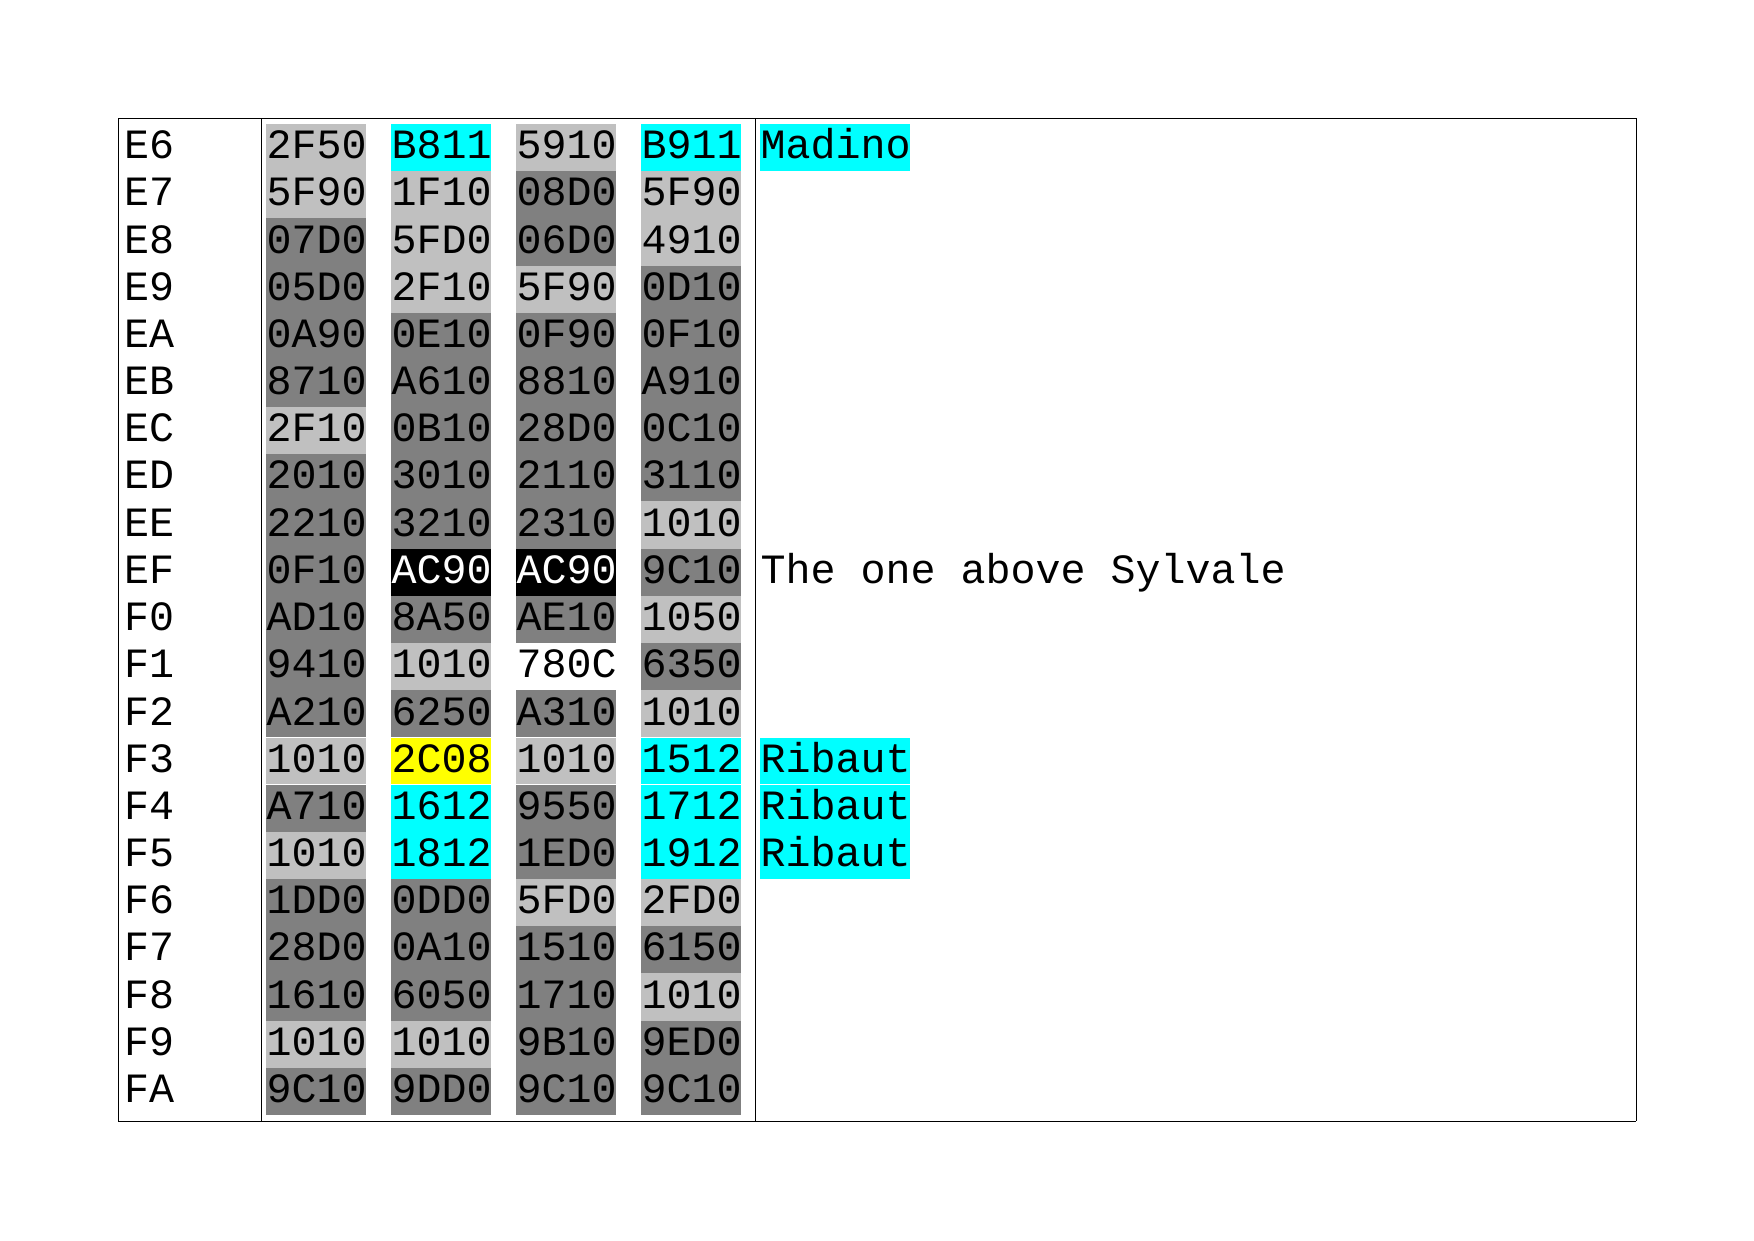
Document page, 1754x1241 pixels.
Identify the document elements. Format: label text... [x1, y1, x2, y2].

table_header E6 E7 E8 E9 EA EB EC ED EE EF F0 F1 F2 F3 F4 F5 F6 F7 F8 F9 FA [119, 119, 261, 1121]
table_header 2F50 B811 5910 B911 5F90 1F10 08D0 5F90 07D0 5FD0 06D0 4910 05D0 2F10 5F90 0D10 0A90 0E10 0F90 0F10 8710 A610 8810 A910 2F10 0B10 28D0 0C10 2010 3010 2110 3110 2210 3210 2310 1010 0F10 AC90 AC90 9C10 AD10 8A50 AE10 1050 9410 1010 780C 6350 A210 6250 A310 1010 1010 2C08 1010 1512 A710 1612 9550 1712 1010 1812 1ED0 1912 1DD0 0DD0 5FD0 2FD0 28D0 0A10 1510 6150 1610 6050 1710 1010 1010 1010 9B10 9ED0 9C10 9DD0 9C10 9C10 [262, 119, 755, 1121]
table_header Madino The one above Sylvale Ribaut Ribaut Ribaut [756, 119, 1636, 1121]
